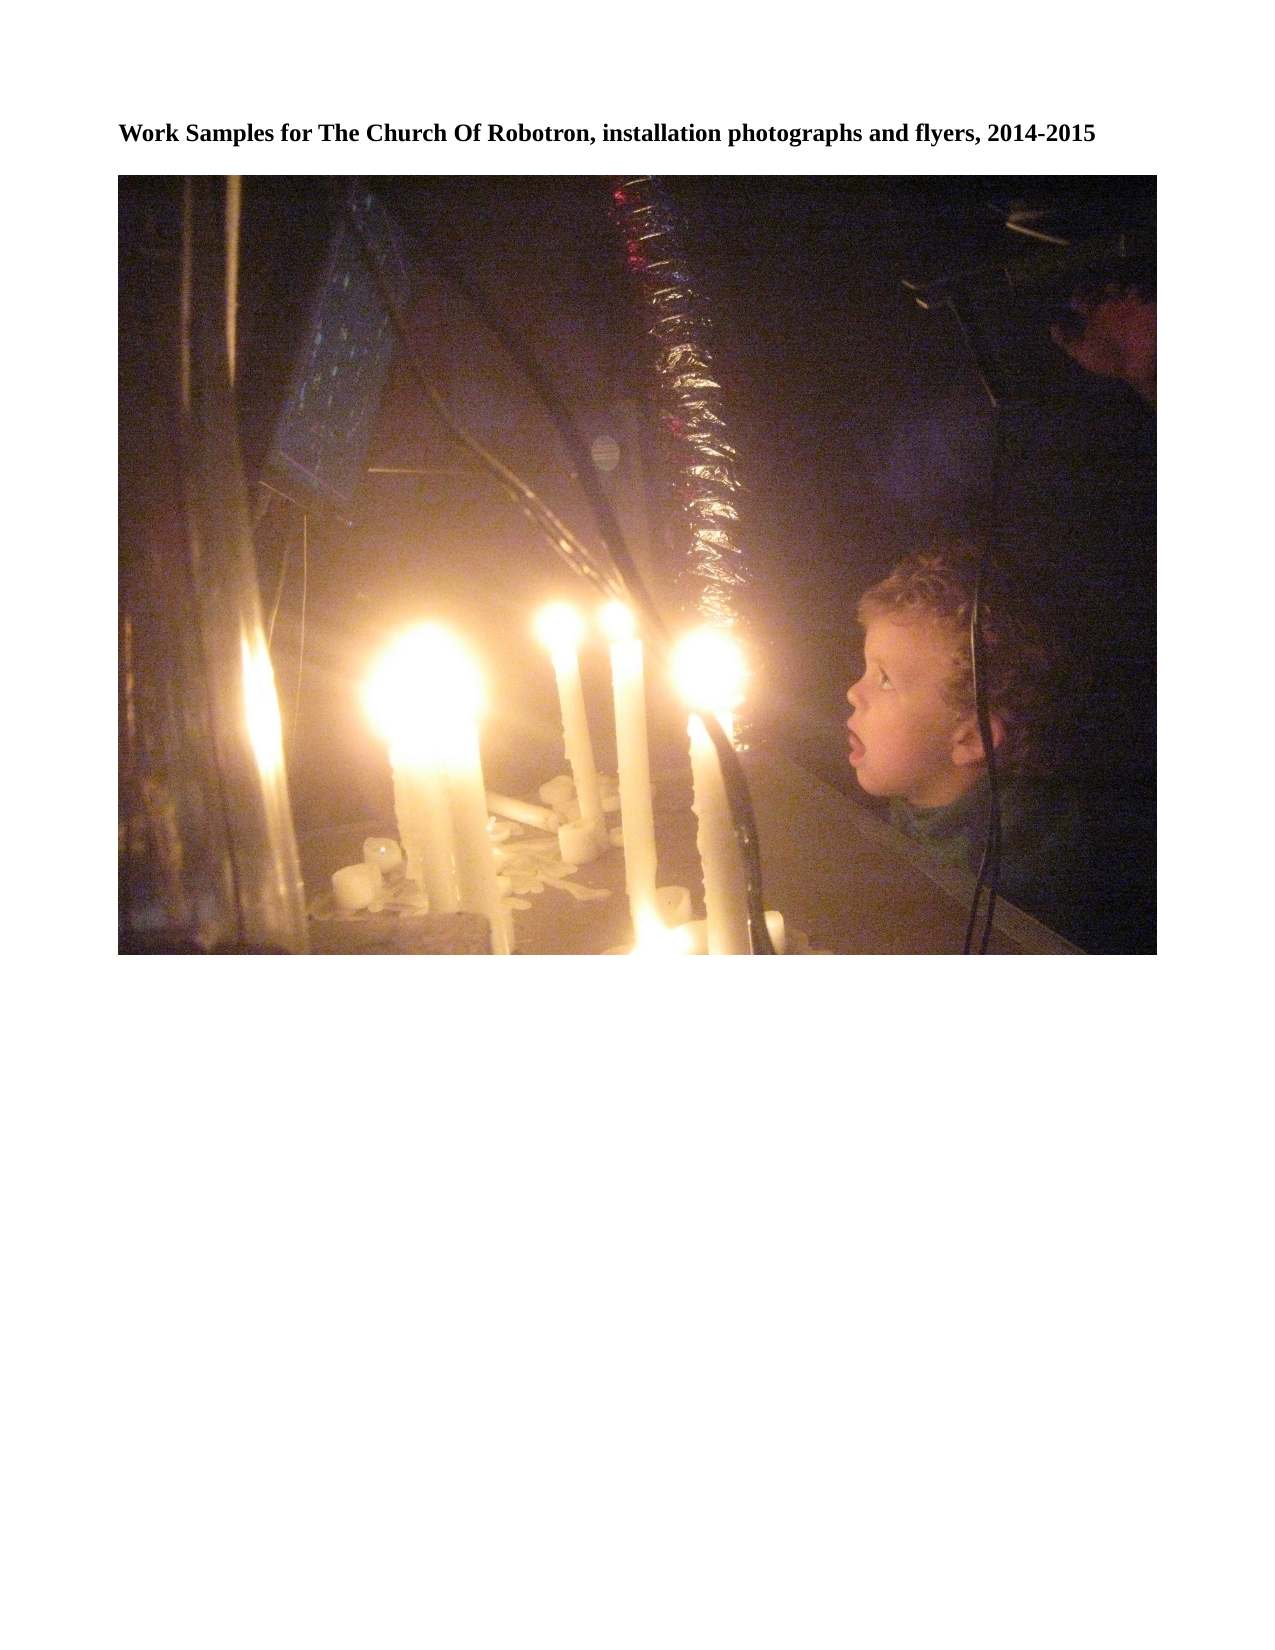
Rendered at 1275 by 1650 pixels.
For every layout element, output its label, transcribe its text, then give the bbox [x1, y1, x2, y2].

text Work Samples for The Church Of Robotron, installation photographs and flyers, 2014-2015 [118, 118, 1157, 147]
picture [118, 175, 1157, 955]
